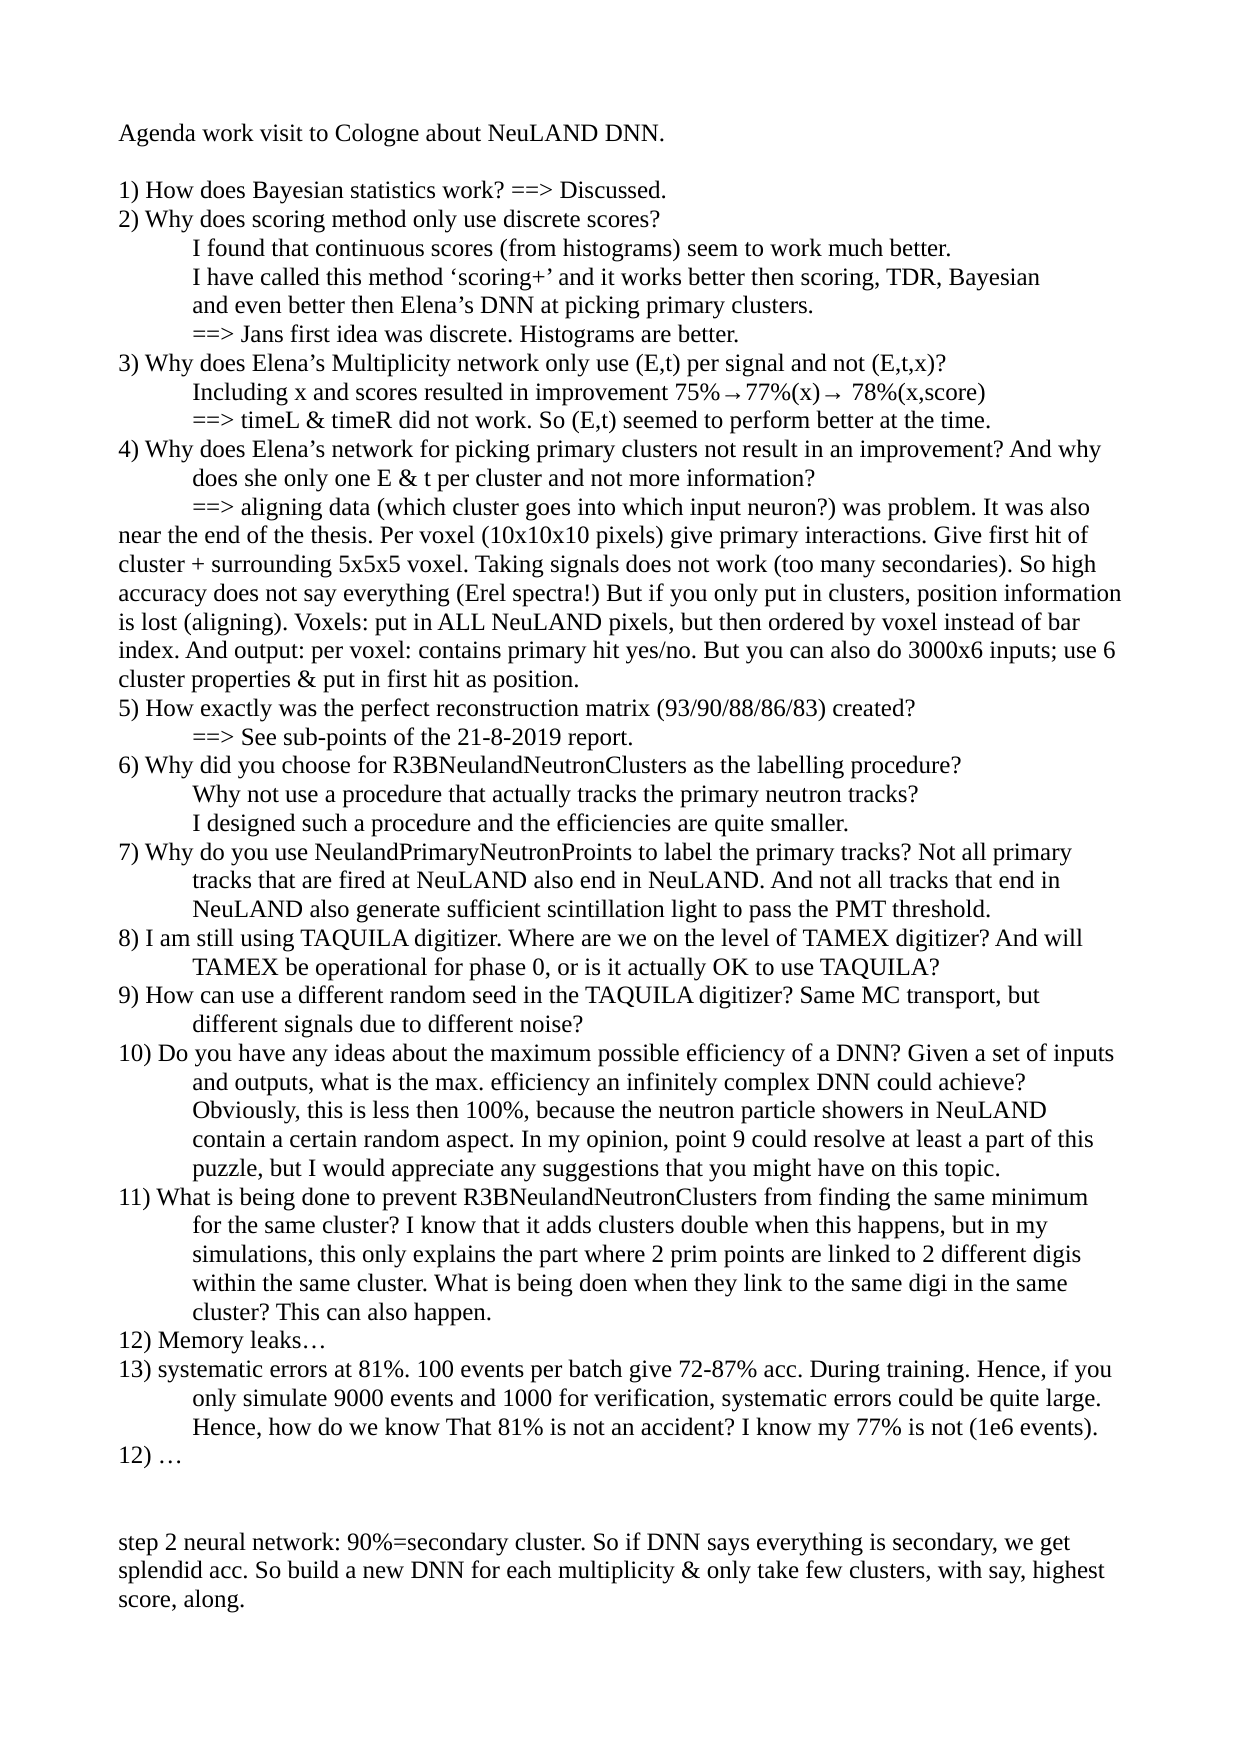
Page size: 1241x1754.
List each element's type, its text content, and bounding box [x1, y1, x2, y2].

text ==> Jans first idea was discrete. Histograms are better. [118, 319, 1122, 348]
text step 2 neural network: 90%=secondary cluster. So if DNN says everything is secondary, we get splendid acc. So build a new DNN for each multiplicity & only take few clusters, with say, highest score, along. [118, 1527, 1122, 1613]
text 6) Why did you choose for R3BNeulandNeutronClusters as the labelling procedure? [118, 751, 1122, 779]
text I designed such a procedure and the efficiencies are quite smaller. [118, 808, 1122, 837]
text I have called this method ‘scoring+’ and it works better then scoring, TDR, Bayesian [118, 262, 1122, 291]
text 12) Memory leaks… [118, 1326, 1122, 1354]
text Why not use a procedure that actually tracks the primary neutron tracks? [118, 779, 1122, 808]
text 5) How exactly was the perfect reconstruction matrix (93/90/88/86/83) created? [118, 693, 1122, 722]
text 8) I am still using TAQUILA digitizer. Where are we on the level of TAMEX digitizer? And will TAMEX be operational for phase 0, or is it actually OK to use TAQUILA? [118, 923, 1122, 981]
text 3) Why does Elena’s Multiplicity network only use (E,t) per signal and not (E,t,x)? [118, 348, 1122, 377]
text ==> aligning data (which cluster goes into which input neuron?) was problem. It was also near the end of the thesis. Per voxel (10x10x10 pixels) give primary interactions. Give first hit of cluster + surrounding 5x5x5 voxel. Taking signals does not work (too many secondaries). So high accuracy does not say everything (Erel spectra!) But if you only put in clusters, position information is lost (aligning). Voxels: put in ALL NeuLAND pixels, but then ordered by voxel instead of bar index. And output: per voxel: contains primary hit yes/no. But you can also do 3000x6 inputs; use 6 cluster properties & put in first hit as position. [118, 492, 1122, 693]
text ==> See sub-points of the 21-8-2019 report. [118, 722, 1122, 751]
text 4) Why does Elena’s network for picking primary clusters not result in an improvement? And why does she only one E & t per cluster and not more information? [118, 434, 1122, 492]
text 10) Do you have any ideas about the maximum possible efficiency of a DNN? Given a set of inputs and outputs, what is the max. efficiency an infinitely complex DNN could achieve? Obviously, this is less then 100%, because the neutron particle showers in NeuLAND contain a certain random aspect. In my opinion, point 9 could resolve at least a part of this puzzle, but I would appreciate any suggestions that you might have on this topic. [118, 1038, 1122, 1182]
text 2) Why does scoring method only use discrete scores? [118, 204, 1122, 233]
text 9) How can use a different random seed in the TAQUILA digitizer? Same MC transport, but different signals due to different noise? [118, 981, 1122, 1038]
text 12) … [118, 1441, 1122, 1469]
text ==> timeL & timeR did not work. So (E,t) seemed to perform better at the time. [118, 406, 1122, 434]
text 11) What is being done to prevent R3BNeulandNeutronClusters from finding the same minimum for the same cluster? I know that it adds clusters double when this happens, but in my simulations, this only explains the part where 2 prim points are linked to 2 different digis within the same cluster. What is being doen when they link to the same digi in the same cluster? This can also happen. [118, 1182, 1122, 1326]
text I found that continuous scores (from histograms) seem to work much better. [118, 233, 1122, 262]
text 1) How does Bayesian statistics work? ==> Discussed. [118, 176, 1122, 204]
text and even better then Elena’s DNN at picking primary clusters. [118, 291, 1122, 319]
text Agenda work visit to Cologne about NeuLAND DNN. [118, 118, 1122, 147]
text 13) systematic errors at 81%. 100 events per batch give 72-87% acc. During training. Hence, if you only simulate 9000 events and 1000 for verification, systematic errors could be quite large. Hence, how do we know That 81% is not an accident? I know my 77% is not (1e6 events). [118, 1354, 1122, 1441]
text Including x and scores resulted in improvement 75%→77%(x)→ 78%(x,score) [118, 377, 1122, 406]
text 7) Why do you use NeulandPrimaryNeutronProints to label the primary tracks? Not all primary tracks that are fired at NeuLAND also end in NeuLAND. And not all tracks that end in NeuLAND also generate sufficient scintillation light to pass the PMT threshold. [118, 837, 1122, 923]
